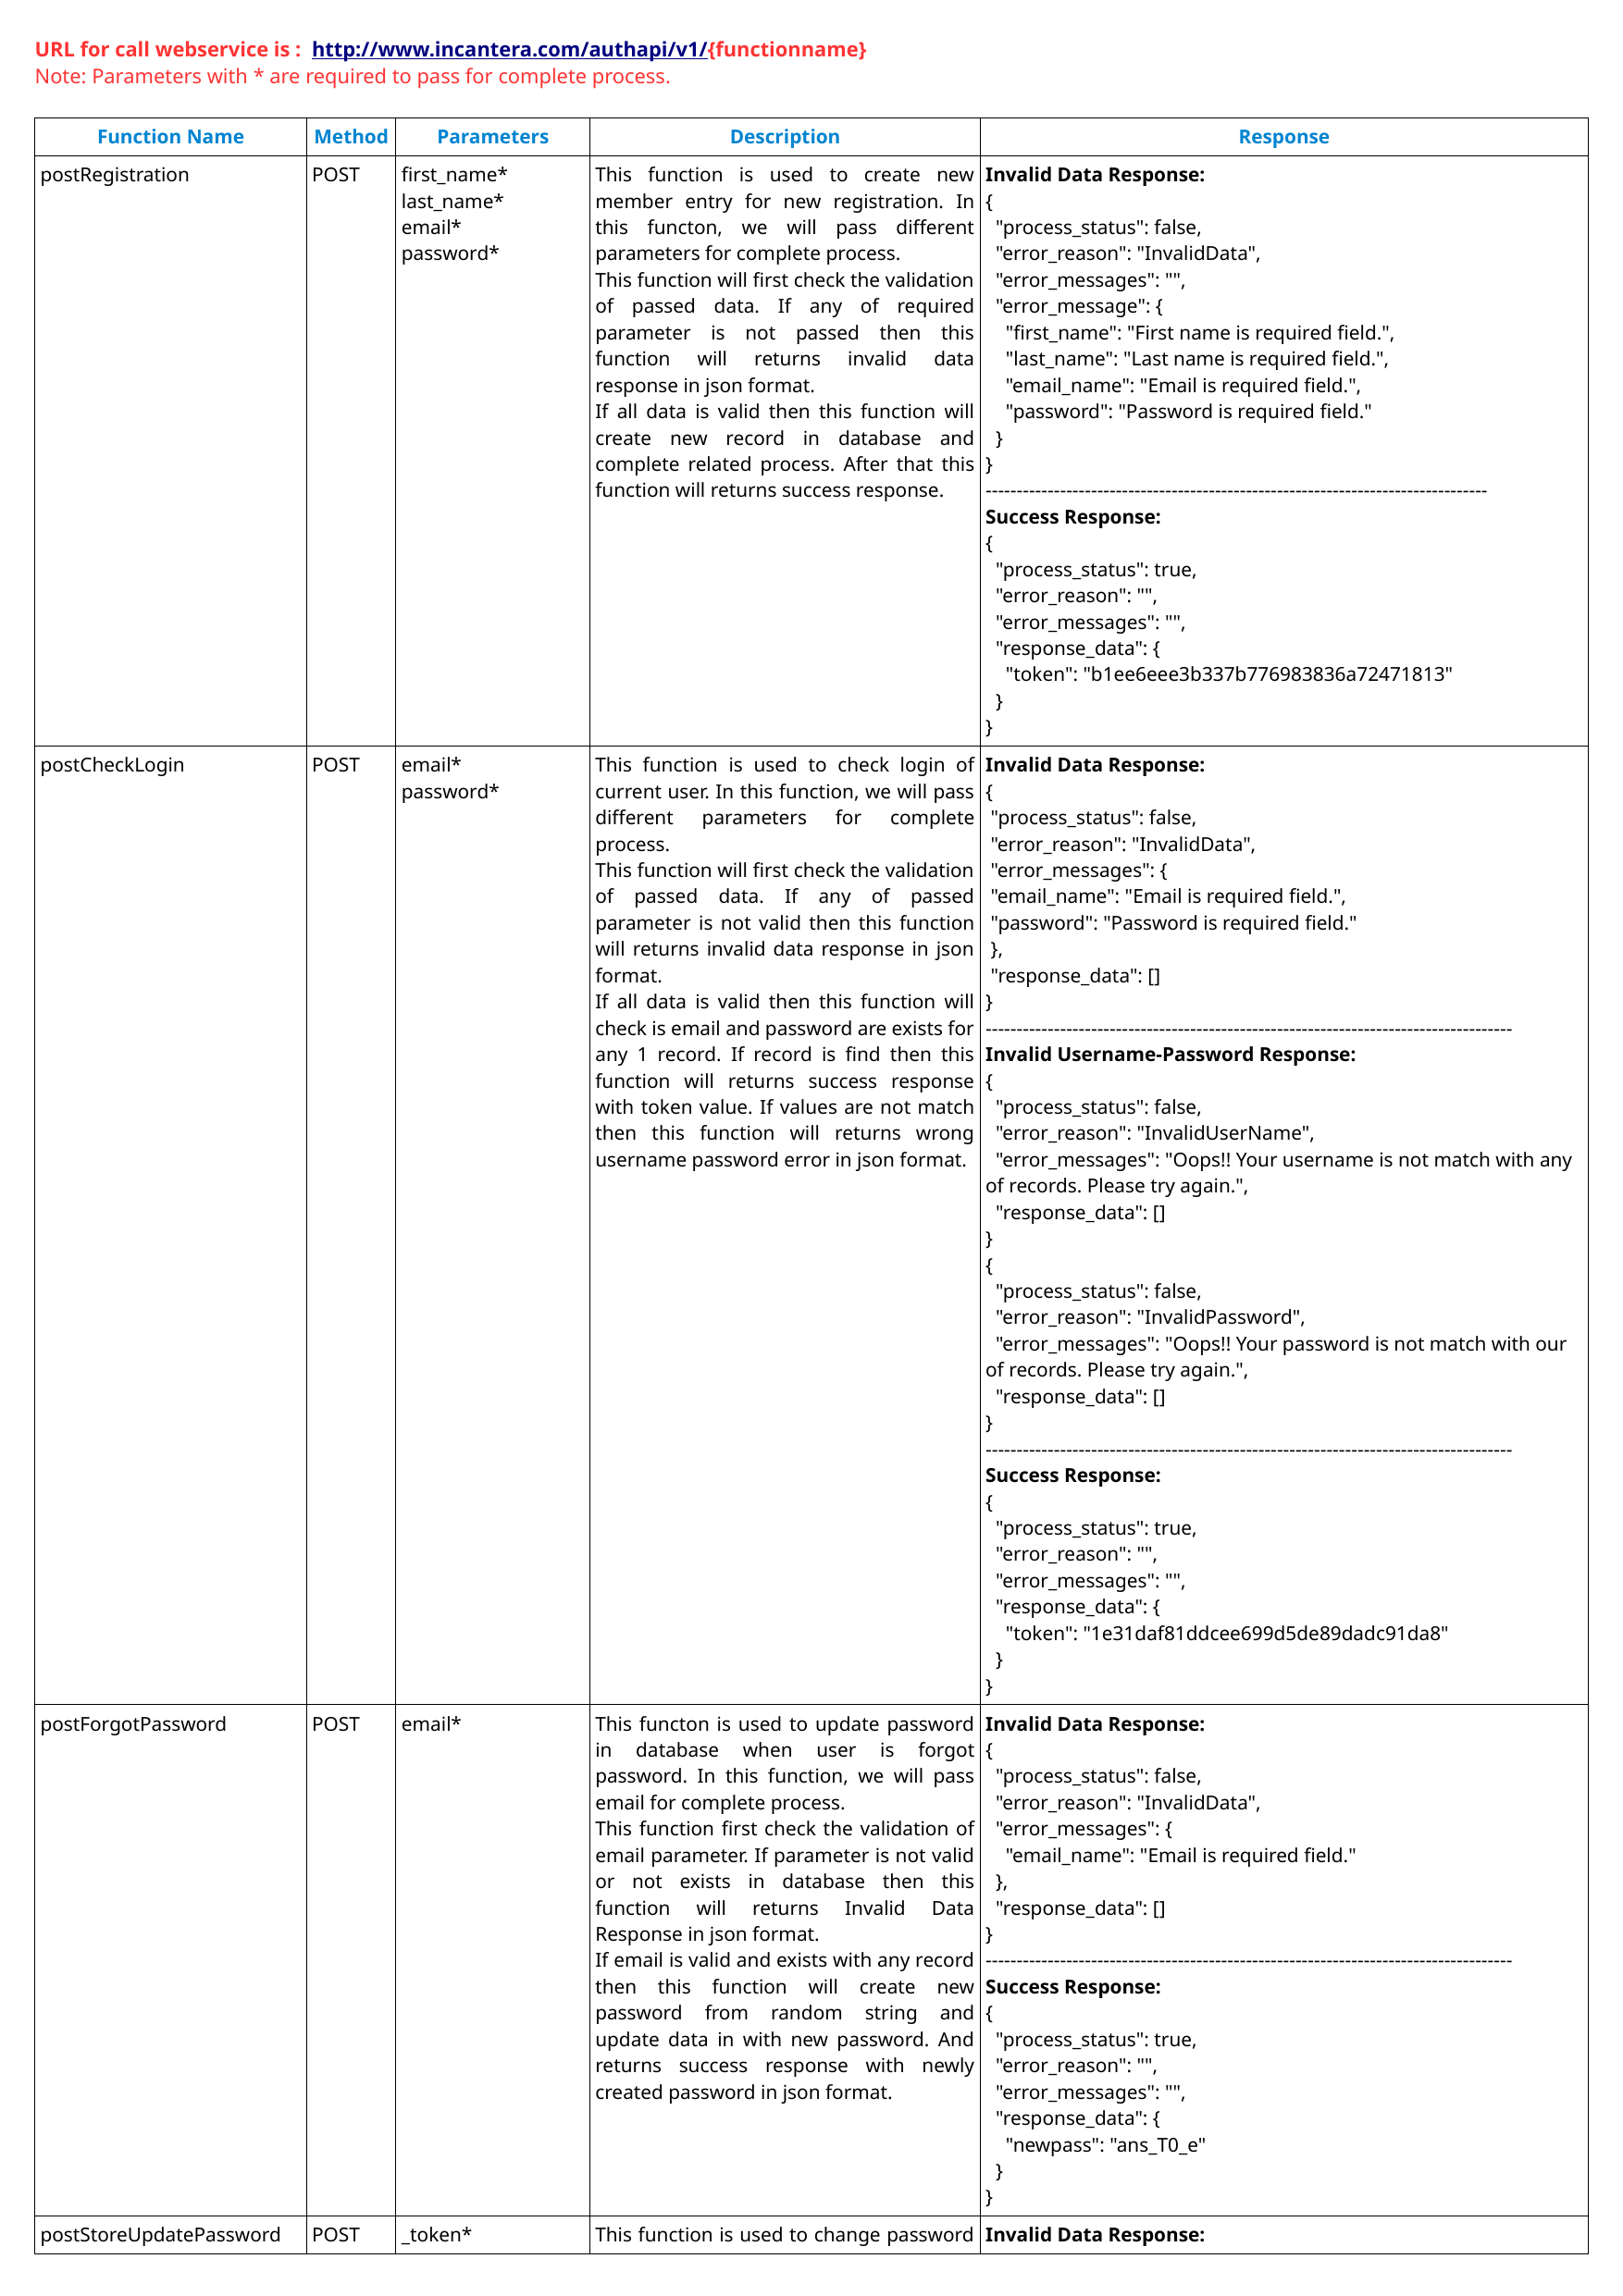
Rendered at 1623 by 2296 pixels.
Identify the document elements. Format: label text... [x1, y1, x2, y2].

table_cell Invalid Data Response: { "process_status": false, "error_reason": "InvalidData", "error_messages": { "email_name": "Email is required field." }, "response_data": [] } ------------------------------------------------------------------------------------- Success Response: { "process_status": true, "error_reason": "", "error_messages": "", "response_data": { "newpass": "ans_T0_e" } } [981, 1705, 1588, 2216]
table_cell email* password* [396, 747, 589, 1704]
table_cell Invalid Data Response: [981, 2216, 1588, 2253]
table_cell email* [396, 1705, 589, 2216]
table_header Function Name [35, 118, 306, 154]
table_cell This functon is used to update password in database when user is forgot password. In this function, we will pass email for complete process. This function first check the validation of email parameter. If parameter is not valid or not exists in database then this function will returns Invalid Data Response in json format. If email is valid and exists with any record then this function will create new password from random string and update data in with new password. And returns success response with newly created password in json format. [590, 1705, 980, 2216]
table_cell POST [307, 1705, 395, 2216]
table_cell Invalid Data Response: { "process_status": false, "error_reason": "InvalidData", "error_messages": { "email_name": "Email is required field.", "password": "Password is required field." }, "response_data": [] } ------------------------------------------------------------------------------------- Invalid Username-Password Response: { "process_status": false, "error_reason": "InvalidUserName", "error_messages": "Oops!! Your username is not match with any of records. Please try again.", "response_data": [] } { "process_status": false, "error_reason": "InvalidPassword", "error_messages": "Oops!! Your password is not match with our of records. Please try again.", "response_data": [] } ------------------------------------------------------------------------------------- Success Response: { "process_status": true, "error_reason": "", "error_messages": "", "response_data": { "token": "1e31daf81ddcee699d5de89dadc91da8" } } [981, 747, 1588, 1704]
table_cell This function is used to create new member entry for new registration. In this functon, we will pass different parameters for complete process. This function will first check the validation of passed data. If any of required parameter is not passed then this function will returns invalid data response in json format. If all data is valid then this function will create new record in database and complete related process. After that this function will returns success response. [590, 156, 980, 746]
table_cell This function is used to change password [590, 2216, 980, 2253]
table_cell Invalid Data Response: { "process_status": false, "error_reason": "InvalidData", "error_messages": "", "error_message": { "first_name": "First name is required field.", "last_name": "Last name is required field.", "email_name": "Email is required field.", "password": "Password is required field." } } --------------------------------------------------------------------------------- Success Response: { "process_status": true, "error_reason": "", "error_messages": "", "response_data": { "token": "b1ee6eee3b337b776983836a72471813" } } [981, 156, 1588, 746]
table_cell first_name* last_name* email* password* [396, 156, 589, 746]
table_header Parameters [396, 118, 589, 154]
table_cell POST [307, 2216, 395, 2253]
table_cell POST [307, 156, 395, 746]
table_cell This function is used to check login of current user. In this function, we will pass different parameters for complete process. This function will first check the validation of passed data. If any of passed parameter is not valid then this function will returns invalid data response in json format. If all data is valid then this function will check is email and password are exists for any 1 record. If record is find then this function will returns success response with token value. If values are not match then this function will returns wrong username password error in json format. [590, 747, 980, 1704]
table_cell postStoreUpdatePassword [35, 2216, 306, 2253]
table_header Method [307, 118, 395, 154]
table_cell postRegistration [35, 156, 306, 746]
table_cell postCheckLogin [35, 747, 306, 1704]
table_cell _token* [396, 2216, 589, 2253]
table_cell POST [307, 747, 395, 1704]
table_cell postForgotPassword [35, 1705, 306, 2216]
table_header Response [981, 118, 1588, 154]
table_header Description [590, 118, 980, 154]
